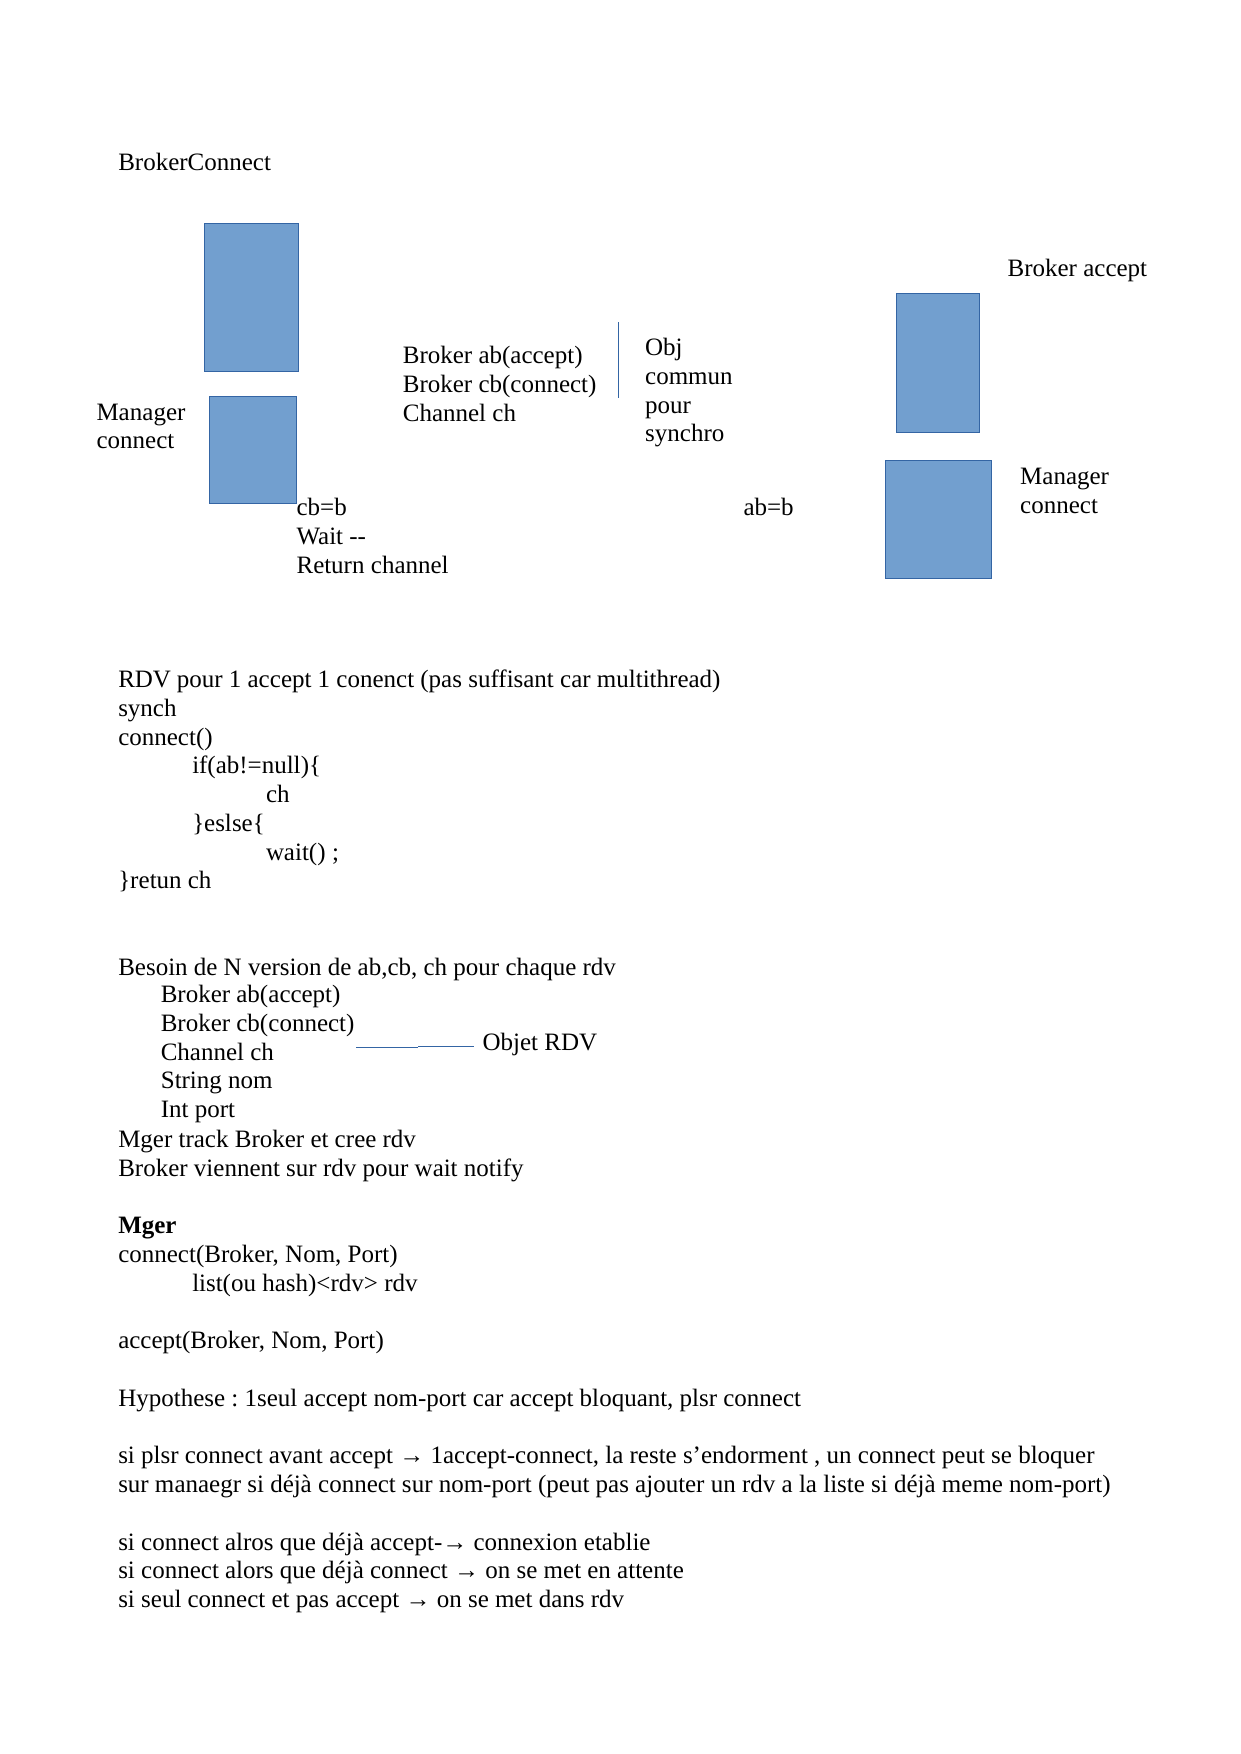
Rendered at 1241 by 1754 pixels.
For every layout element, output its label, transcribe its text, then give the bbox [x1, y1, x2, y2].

text synch [118, 693, 1122, 722]
text connect() [118, 722, 1122, 751]
text Hypothese : 1seul accept nom-port car accept bloquant, plsr connect [118, 1383, 1122, 1412]
text Besoin de N version de ab,cb, ch pour chaque rdv [118, 952, 1122, 981]
text si seul connect et pas accept → on se met dans rdv [118, 1584, 1122, 1613]
text si connect alors que déjà connect → on se met en attente [118, 1556, 1122, 1584]
text BrokerConnect [118, 147, 1122, 176]
text if(ab!=null){ [118, 751, 1122, 779]
text }eslse{ [118, 808, 1122, 837]
text ch [118, 779, 1122, 808]
text connect(Broker, Nom, Port) [118, 1239, 1122, 1268]
text list(ou hash)<rdv> rdv [118, 1268, 1122, 1297]
text Mger track Broker et cree rdv [118, 1124, 1122, 1153]
text }retun ch [118, 866, 1122, 894]
text RDV pour 1 accept 1 conenct (pas suffisant car multithread) [118, 664, 1122, 693]
text Broker viennent sur rdv pour wait notify [118, 1153, 1122, 1182]
text si connect alros que déjà accept-→ connexion etablie [118, 1527, 1122, 1556]
text wait() ; [118, 837, 1122, 866]
text accept(Broker, Nom, Port) [118, 1326, 1122, 1354]
text si plsr connect avant accept → 1accept-connect, la reste s’endorment , un connect peut se bloquer sur manaegr si déjà connect sur nom-port (peut pas ajouter un rdv a la liste si déjà meme nom-port) [118, 1441, 1122, 1498]
text Mger [118, 1211, 1122, 1239]
